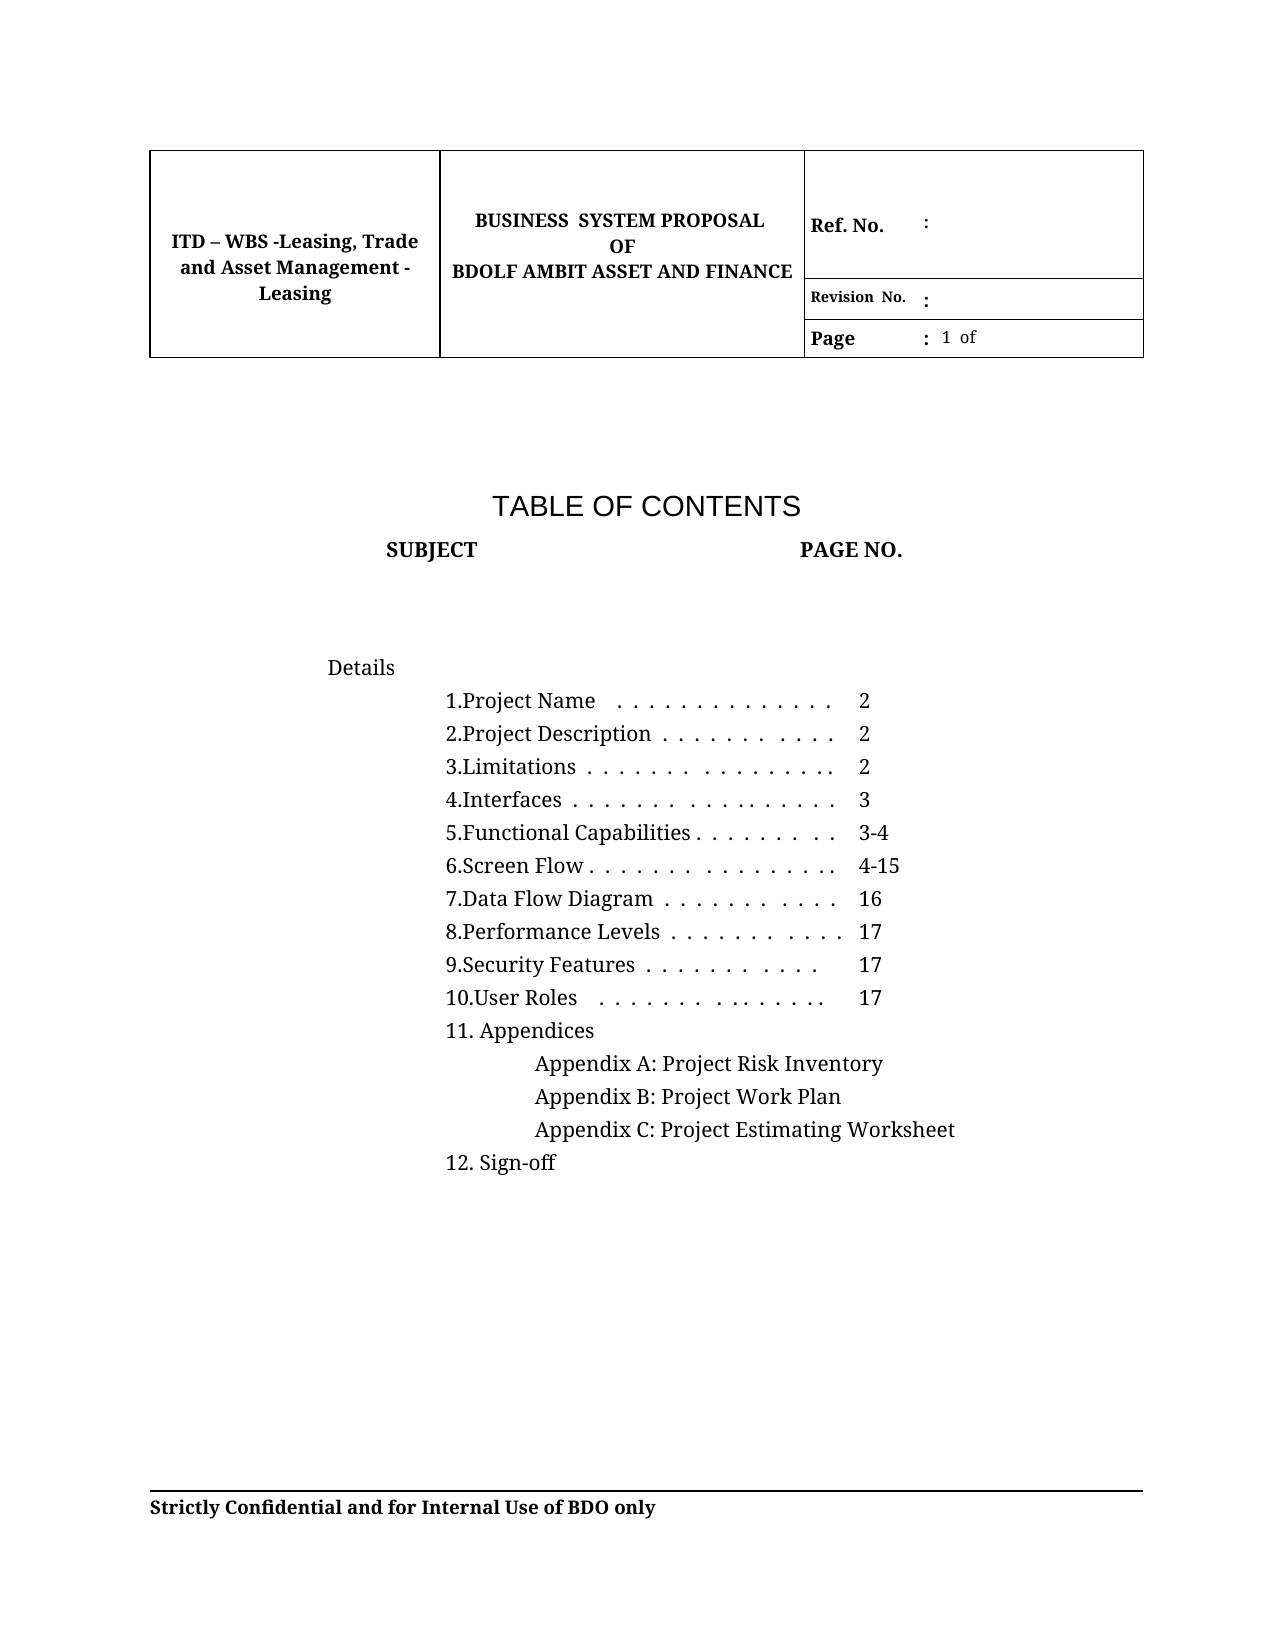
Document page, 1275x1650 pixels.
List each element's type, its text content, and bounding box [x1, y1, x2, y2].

list User Roles . . . . . . . . . . . . . . . 17 [445, 979, 1143, 1012]
list Security Features . . . . . . . . . . . 17 [445, 946, 1143, 979]
list Appendices [445, 1012, 1143, 1045]
list Appendix A: Project Risk Inventory [150, 1045, 1143, 1078]
list Appendix C: Project Estimating Worksheet [150, 1111, 1143, 1144]
list Data Flow Diagram . . . . . . . . . . . 16 [445, 880, 1143, 913]
list Interfaces . . . . . . . . . . . . . . . . . 3 [445, 781, 1143, 814]
text Details [150, 649, 1143, 682]
text SUBJECT PAGE NO. [150, 535, 1143, 564]
list Sign-off [445, 1144, 1143, 1177]
list Functional Capabilities . . . . . . . . . 3-4 [445, 814, 1143, 847]
list Limitations . . . . . . . . . . . . . . . . 2 [445, 748, 1143, 781]
subtitle TABLE OF CONTENTS [150, 489, 1143, 523]
list Appendix B: Project Work Plan [150, 1078, 1143, 1111]
list Project Name . . . . . . . . . . . . . . 2 [445, 682, 1143, 715]
list Project Description . . . . . . . . . . . 2 [445, 715, 1143, 748]
list Screen Flow . . . . . . . . . . . . . . . . 4-15 [445, 847, 1143, 880]
list Performance Levels . . . . . . . . . . . 17 [445, 913, 1143, 946]
